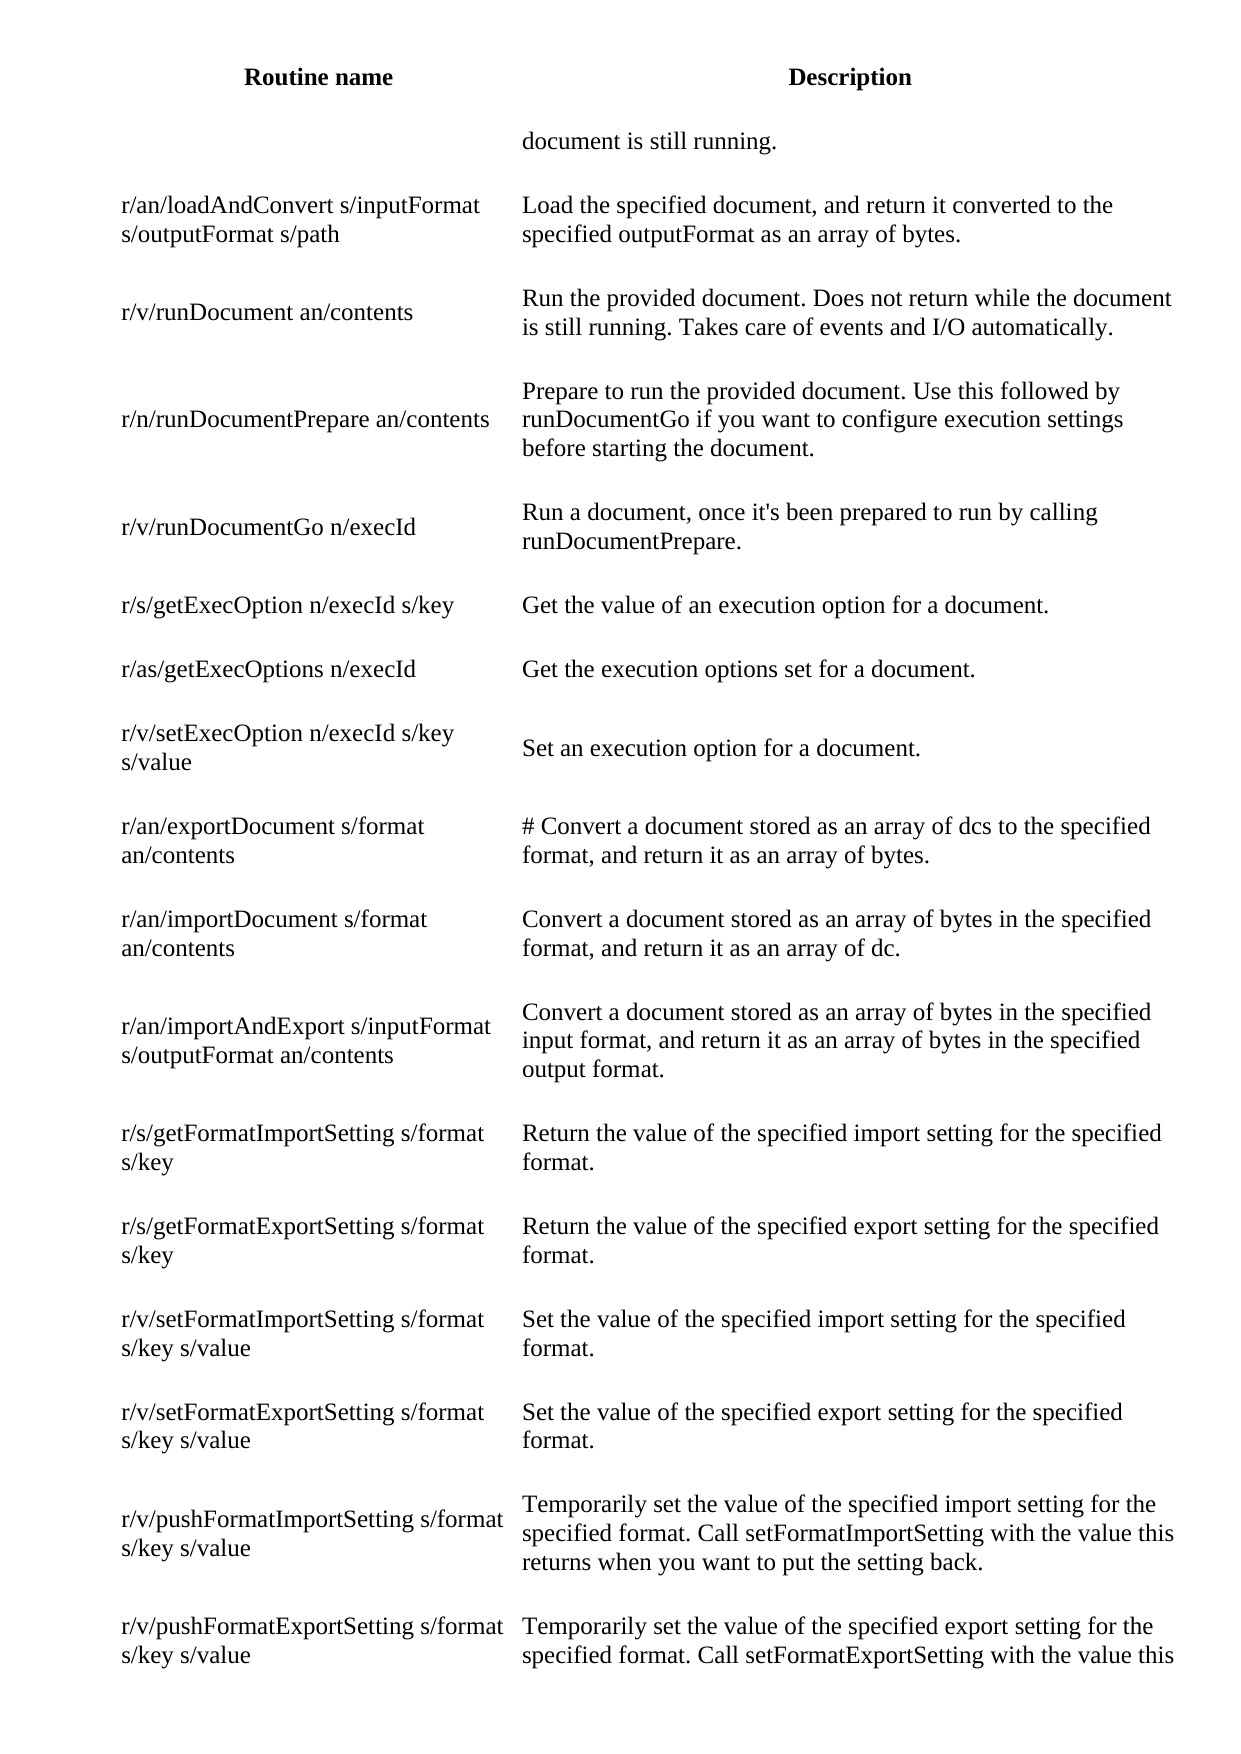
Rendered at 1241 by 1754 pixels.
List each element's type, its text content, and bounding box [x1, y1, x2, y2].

table_cell r/v/setFormatImportSetting s/format s/key s/value [118, 1301, 519, 1394]
table_cell Prepare to run the provided document. Use this followed by runDocumentGo if you want to configure execution settings before starting the document. [519, 373, 1181, 494]
table_cell r/n/runDocumentPrepare an/contents [118, 373, 519, 494]
table_cell r/v/pushFormatImportSetting s/format s/key s/value [118, 1487, 519, 1608]
table_cell r/v/setFormatExportSetting s/format s/key s/value [118, 1394, 519, 1487]
table_header Description [519, 59, 1181, 123]
table_cell document is still running. [519, 123, 1181, 187]
table_cell r/an/importAndExport s/inputFormat s/outputFormat an/contents [118, 994, 519, 1115]
table_cell r/an/exportDocument s/format an/contents [118, 808, 519, 901]
table_cell Set the value of the specified export setting for the specified format. [519, 1394, 1181, 1487]
table_cell Temporarily set the value of the specified import setting for the specified format. Call setFormatImportSetting with the value this returns when you want to put the setting back. [519, 1487, 1181, 1608]
table_cell r/s/getFormatImportSetting s/format s/key [118, 1115, 519, 1208]
table_cell Run the provided document. Does not return while the document is still running. Takes care of events and I/O automatically. [519, 280, 1181, 373]
table_cell Set an execution option for a document. [519, 715, 1181, 808]
table_cell Convert a document stored as an array of bytes in the specified format, and return it as an array of dc. [519, 901, 1181, 994]
table_cell Load the specified document, and return it converted to the specified outputFormat as an array of bytes. [519, 187, 1181, 280]
table_cell r/s/getFormatExportSetting s/format s/key [118, 1208, 519, 1301]
table_cell # Convert a document stored as an array of dcs to the specified format, and return it as an array of bytes. [519, 808, 1181, 901]
table_cell r/an/importDocument s/format an/contents [118, 901, 519, 994]
table_cell Return the value of the specified import setting for the specified format. [519, 1115, 1181, 1208]
table_cell r/as/getExecOptions n/execId [118, 651, 519, 715]
table_cell Run a document, once it's been prepared to run by calling runDocumentPrepare. [519, 494, 1181, 587]
table_header Routine name [118, 59, 519, 123]
table_cell Get the execution options set for a document. [519, 651, 1181, 715]
table_cell r/an/loadAndConvert s/inputFormat s/outputFormat s/path [118, 187, 519, 280]
table_cell r/s/getExecOption n/execId s/key [118, 587, 519, 651]
table_cell Convert a document stored as an array of bytes in the specified input format, and return it as an array of bytes in the specified output format. [519, 994, 1181, 1115]
table_cell r/v/runDocument an/contents [118, 280, 519, 373]
table_cell Return the value of the specified export setting for the specified format. [519, 1208, 1181, 1301]
table_cell Temporarily set the value of the specified export setting for the specified format. Call setFormatExportSetting with the value this [519, 1608, 1181, 1671]
table_cell r/v/setExecOption n/execId s/key s/value [118, 715, 519, 808]
table_cell r/v/pushFormatExportSetting s/format s/key s/value [118, 1608, 519, 1671]
table_cell r/v/runDocumentGo n/execId [118, 494, 519, 587]
table_cell Set the value of the specified import setting for the specified format. [519, 1301, 1181, 1394]
table_cell [118, 123, 519, 187]
table_cell Get the value of an execution option for a document. [519, 587, 1181, 651]
